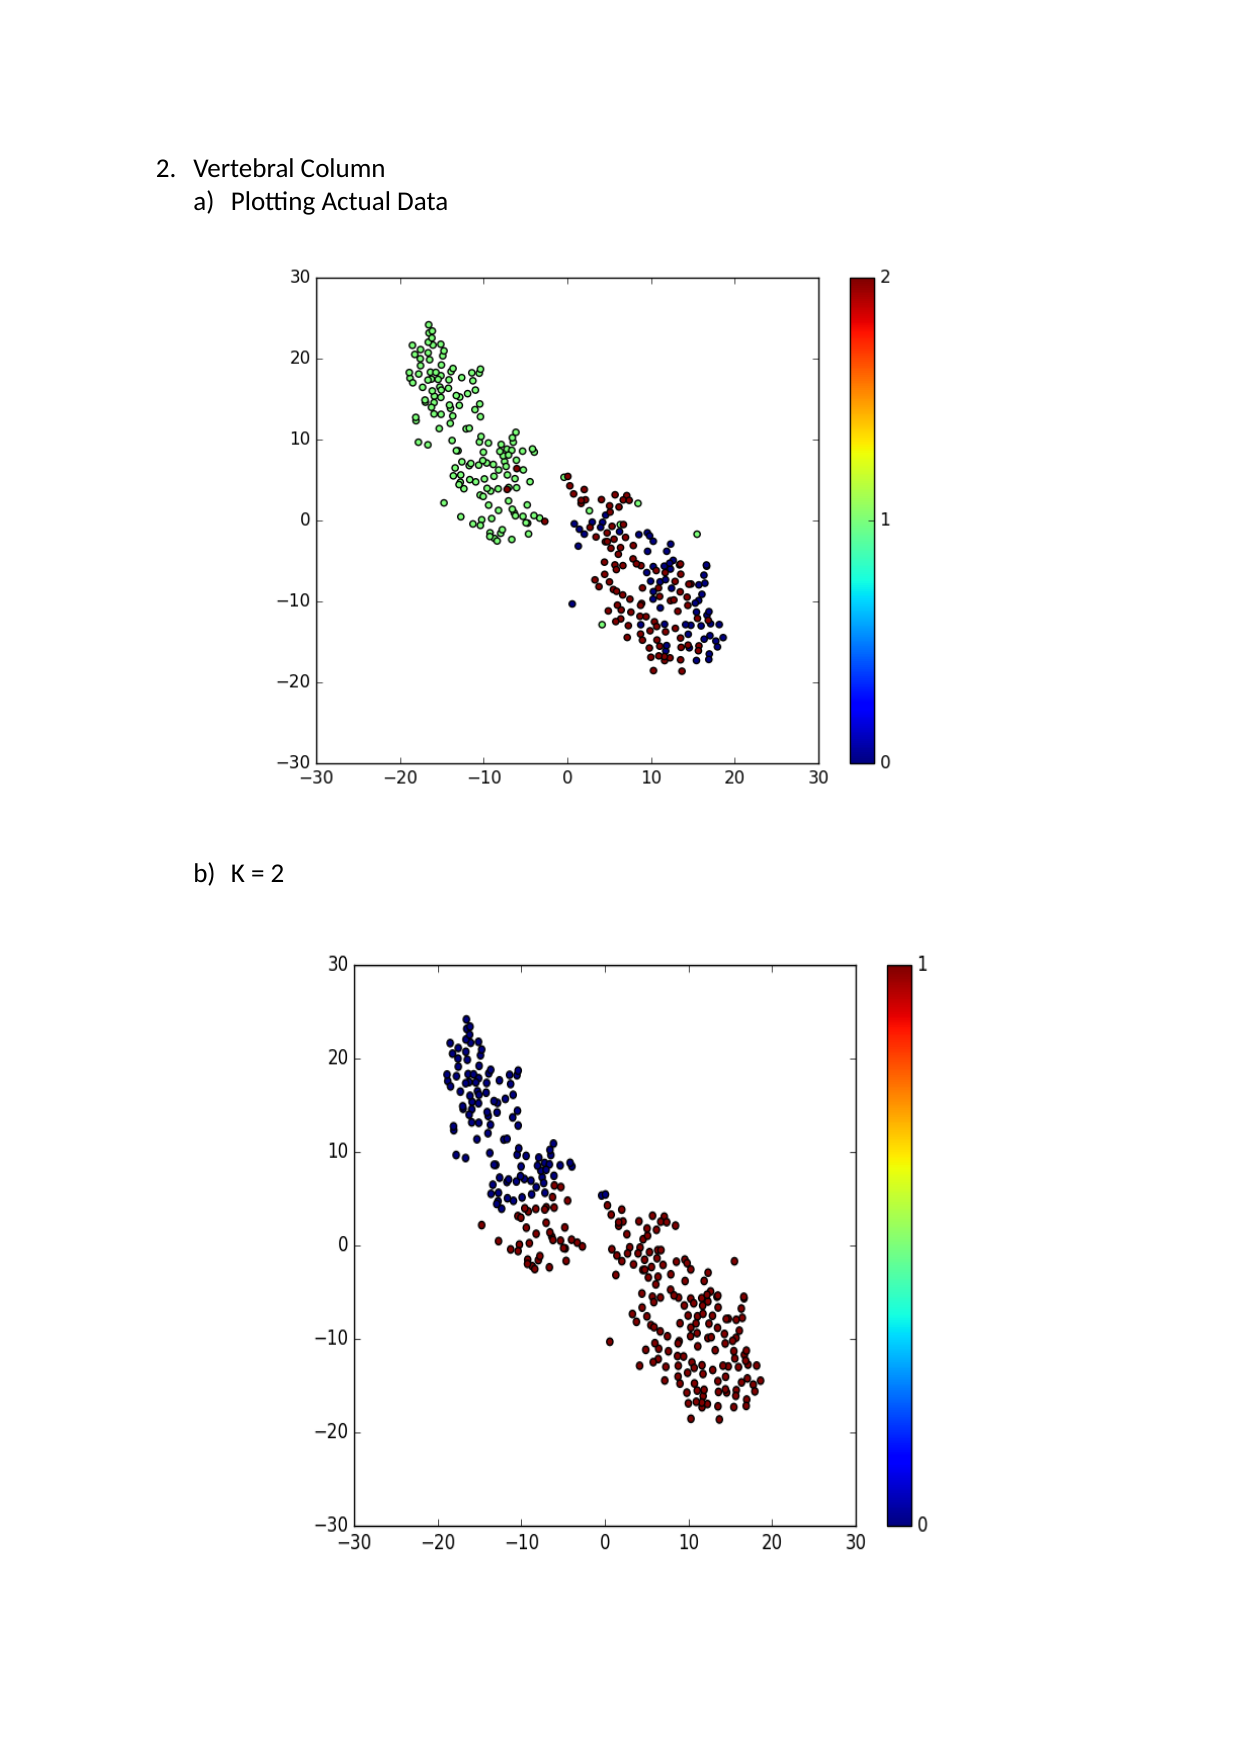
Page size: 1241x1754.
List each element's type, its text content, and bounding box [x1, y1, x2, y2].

picture [253, 895, 1062, 1596]
list K = 2 [193, 856, 1122, 889]
list Vertebral Column [156, 151, 1122, 184]
list Plotting Actual Data [193, 184, 1122, 217]
picture [216, 217, 1025, 824]
